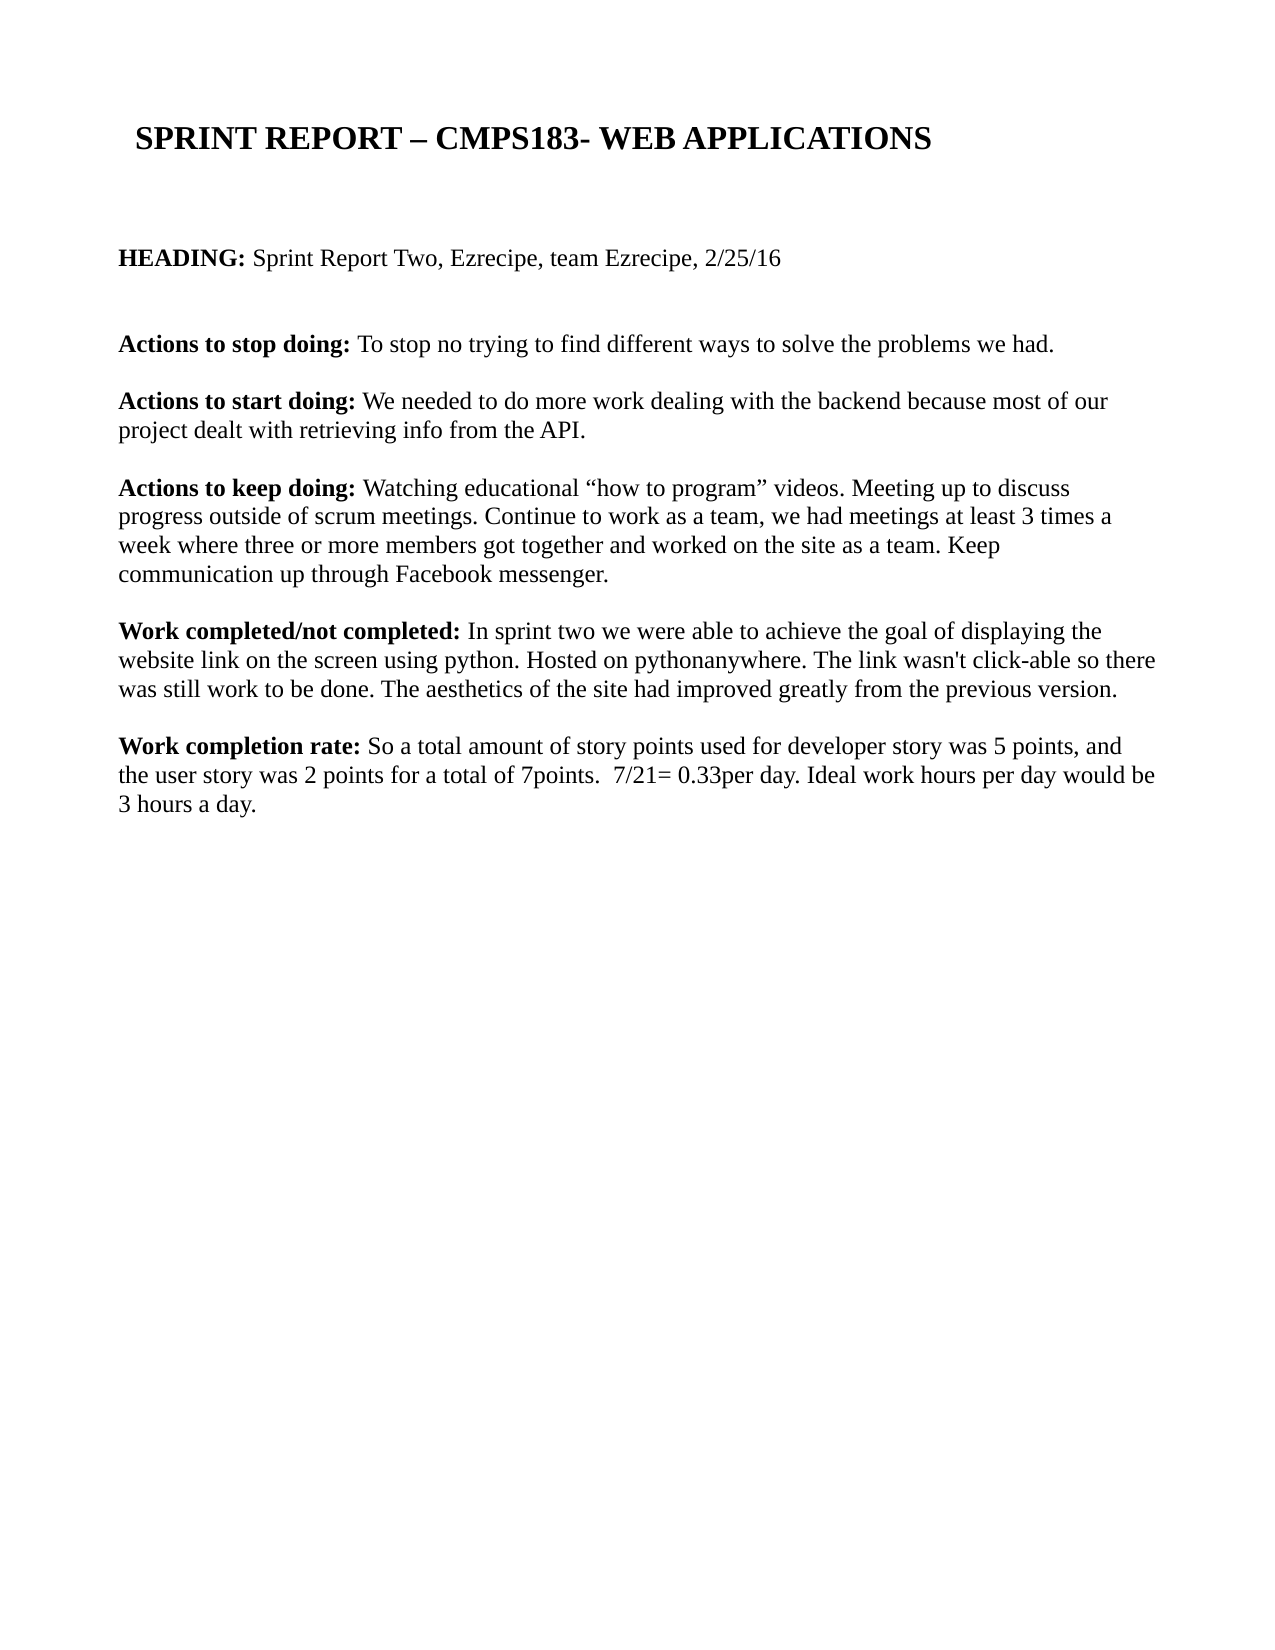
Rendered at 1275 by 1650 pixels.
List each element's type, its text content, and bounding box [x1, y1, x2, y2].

text Actions to keep doing: Watching educational “how to program” videos. Meeting up to discuss progress outside of scrum meetings. Continue to work as a team, we had meetings at least 3 times a week where three or more members got together and worked on the site as a team. Keep communication up through Facebook messenger. [118, 473, 1157, 588]
text Actions to start doing: We needed to do more work dealing with the backend because most of our project dealt with retrieving info from the API. [118, 386, 1157, 444]
text Work completed/not completed: In sprint two we were able to achieve the goal of displaying the website link on the screen using python. Hosted on pythonanywhere. The link wasn't click-able so there was still work to be done. The aesthetics of the site had improved greatly from the previous version. [118, 616, 1157, 703]
text HEADING: Sprint Report Two, Ezrecipe, team Ezrecipe, 2/25/16 [118, 243, 1157, 271]
text Actions to stop doing: To stop no trying to find different ways to solve the problems we had. [118, 329, 1157, 358]
text SPRINT REPORT – CMPS183- WEB APPLICATIONS [118, 118, 1157, 185]
text Work completion rate: So a total amount of story points used for developer story was 5 points, and the user story was 2 points for a total of 7points. 7/21= 0.33per day. Ideal work hours per day would be 3 hours a day. [118, 731, 1157, 818]
